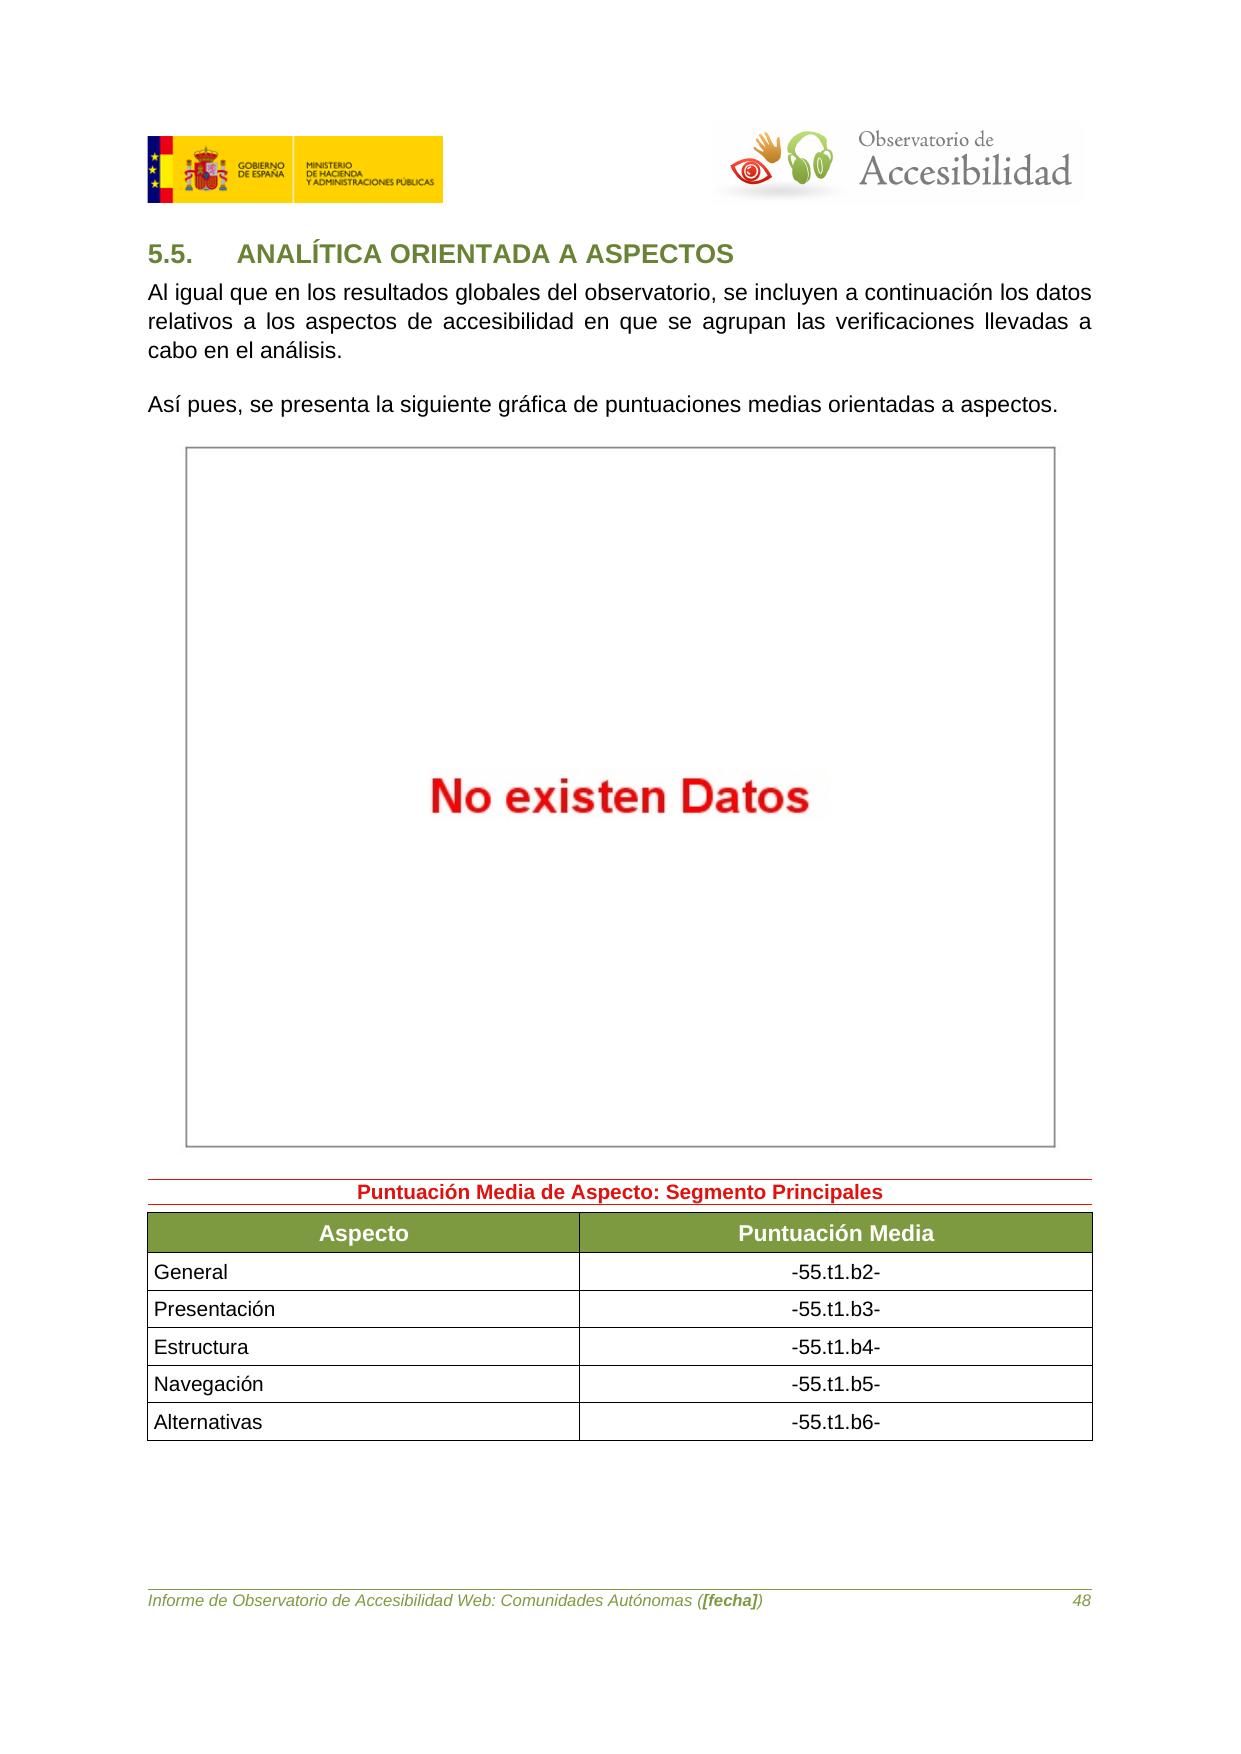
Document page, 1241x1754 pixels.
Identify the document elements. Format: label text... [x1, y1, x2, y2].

table_cell Estructura [148, 1328, 579, 1365]
text Puntuación Media de Aspecto: Segmento Principales [148, 1180, 1092, 1204]
table_cell General [148, 1253, 579, 1290]
table_header Aspecto [148, 1213, 579, 1252]
list Analítica orientada a aspectos [148, 238, 1092, 269]
table_cell -55.t1.b2- [580, 1253, 1092, 1290]
table_cell Navegación [148, 1366, 579, 1402]
picture [147, 136, 443, 203]
table_cell -55.t1.b5- [580, 1366, 1092, 1402]
table_cell Alternativas [148, 1403, 579, 1440]
table_cell -55.t1.b6- [580, 1403, 1092, 1440]
table_cell Presentación [148, 1291, 579, 1327]
table_cell -55.t1.b3- [580, 1291, 1092, 1327]
picture [710, 122, 1086, 205]
text Al igual que en los resultados globales del observatorio, se incluyen a continuación los datos relativos a los aspectos de accesibilidad en que se agrupan las verificaciones llevadas a cabo en el análisis. [148, 279, 1092, 363]
text Así pues, se presenta la siguiente gráfica de puntuaciones medias orientadas a aspectos. [148, 391, 1092, 417]
picture [178, 444, 1062, 1154]
table_header Puntuación Media [580, 1213, 1092, 1252]
table_cell -55.t1.b4- [580, 1328, 1092, 1365]
